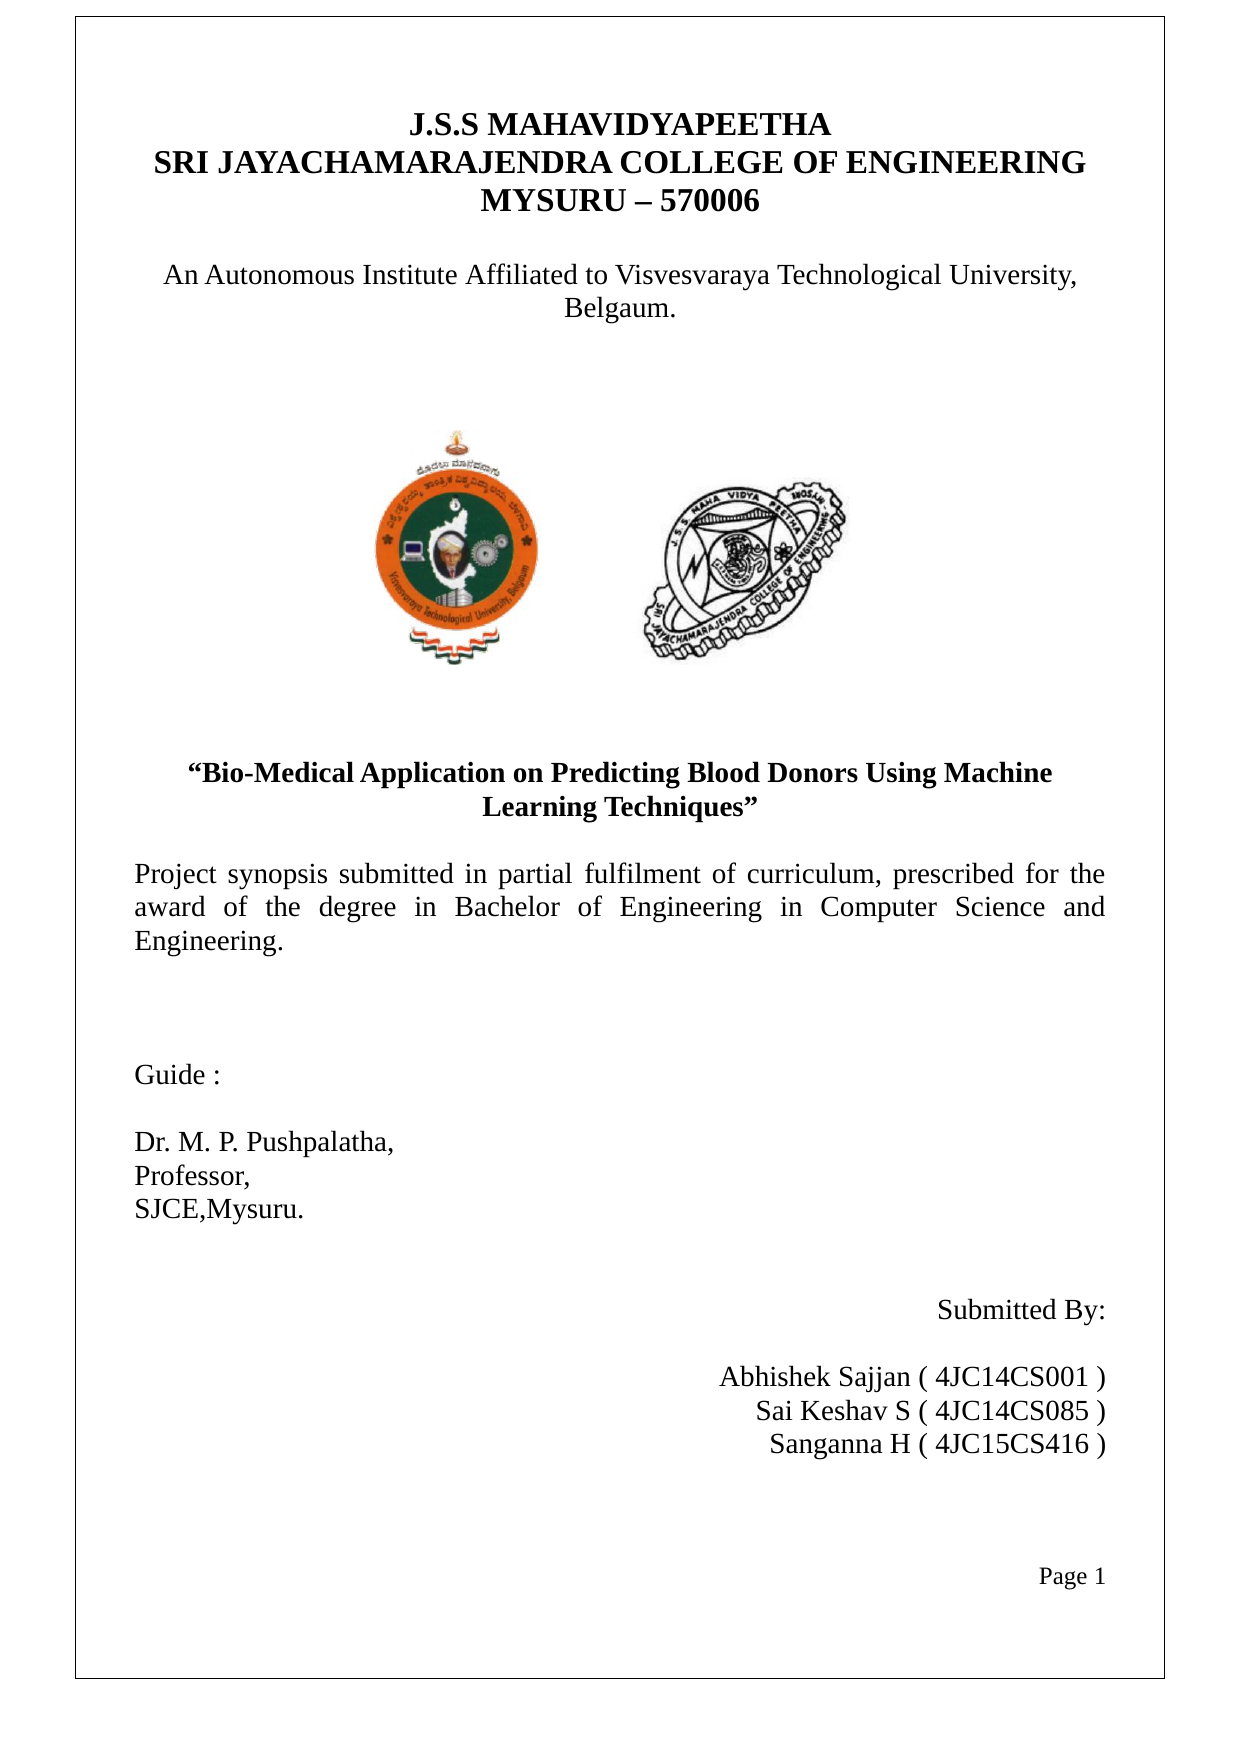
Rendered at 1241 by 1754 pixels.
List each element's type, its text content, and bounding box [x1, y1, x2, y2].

text Guide : [134, 1057, 1106, 1091]
text Professor, [134, 1158, 1106, 1191]
text Sanganna H ( 4JC15CS416 ) [134, 1426, 1106, 1460]
text An Autonomous Institute Affiliated to Visvesvaraya Technological University, Belgaum. [134, 257, 1106, 324]
text Submitted By: [134, 1292, 1106, 1326]
text Dr. M. P. Pushpalatha, [134, 1124, 1106, 1158]
text MYSURU – 570006 [134, 180, 1106, 219]
text Abhishek Sajjan ( 4JC14CS001 ) [134, 1359, 1106, 1393]
picture [373, 430, 875, 665]
text J.S.S MAHAVIDYAPEETHA [134, 104, 1106, 142]
text SJCE,Mysuru. [134, 1191, 1106, 1225]
text SRI JAYACHAMARAJENDRA COLLEGE OF ENGINEERING [134, 142, 1106, 180]
text “Bio-Medical Application on Predicting Blood Donors Using Machine Learning Techniques” [134, 755, 1106, 822]
text Sai Keshav S ( 4JC14CS085 ) [134, 1393, 1106, 1426]
text Project synopsis submitted in partial fulfilment of curriculum, prescribed for the award of the degree in Bachelor of Engineering in Computer Science and Engineering. [134, 856, 1106, 957]
